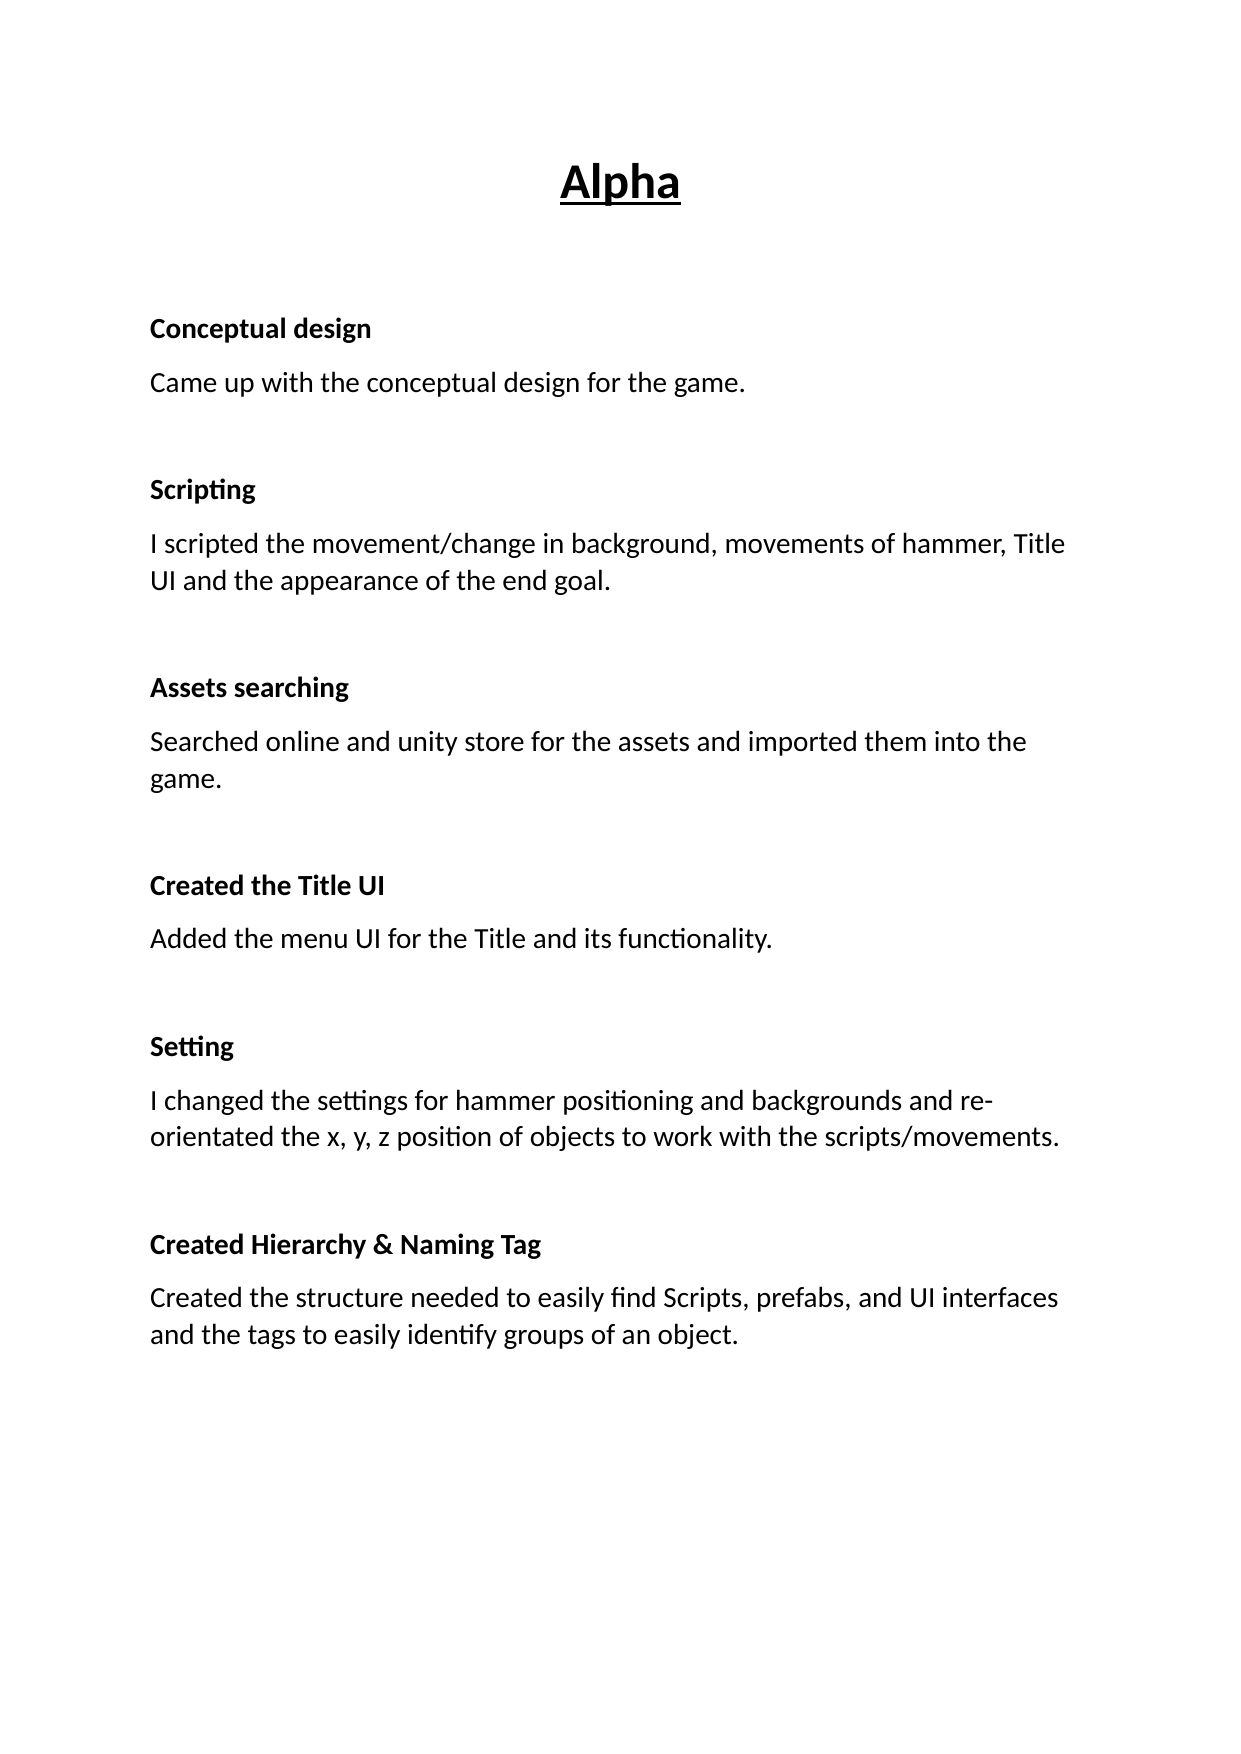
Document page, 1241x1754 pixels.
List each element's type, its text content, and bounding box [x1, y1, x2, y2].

text Alpha [150, 150, 1090, 211]
text I scripted the movement/change in background, movements of hammer, Title UI and the appearance of the end goal. [150, 525, 1090, 597]
text Setting [150, 1028, 1090, 1063]
text Assets searching [150, 669, 1090, 705]
text Searched online and unity store for the assets and imported them into the game. [150, 723, 1090, 795]
text Scripting [150, 471, 1090, 507]
text Added the menu UI for the Title and its functionality. [150, 921, 1090, 956]
text Created the Title UI [150, 867, 1090, 903]
text Came up with the conceptual design for the game. [150, 364, 1090, 399]
text Created the structure needed to easily find Scripts, prefabs, and UI interfaces and the tags to easily identify groups of an object. [150, 1279, 1090, 1352]
text Created Hierarchy & Naming Tag [150, 1226, 1090, 1261]
text I changed the settings for hammer positioning and backgrounds and re-orientated the x, y, z position of objects to work with the scripts/movements. [150, 1082, 1090, 1154]
text Conceptual design [150, 310, 1090, 346]
